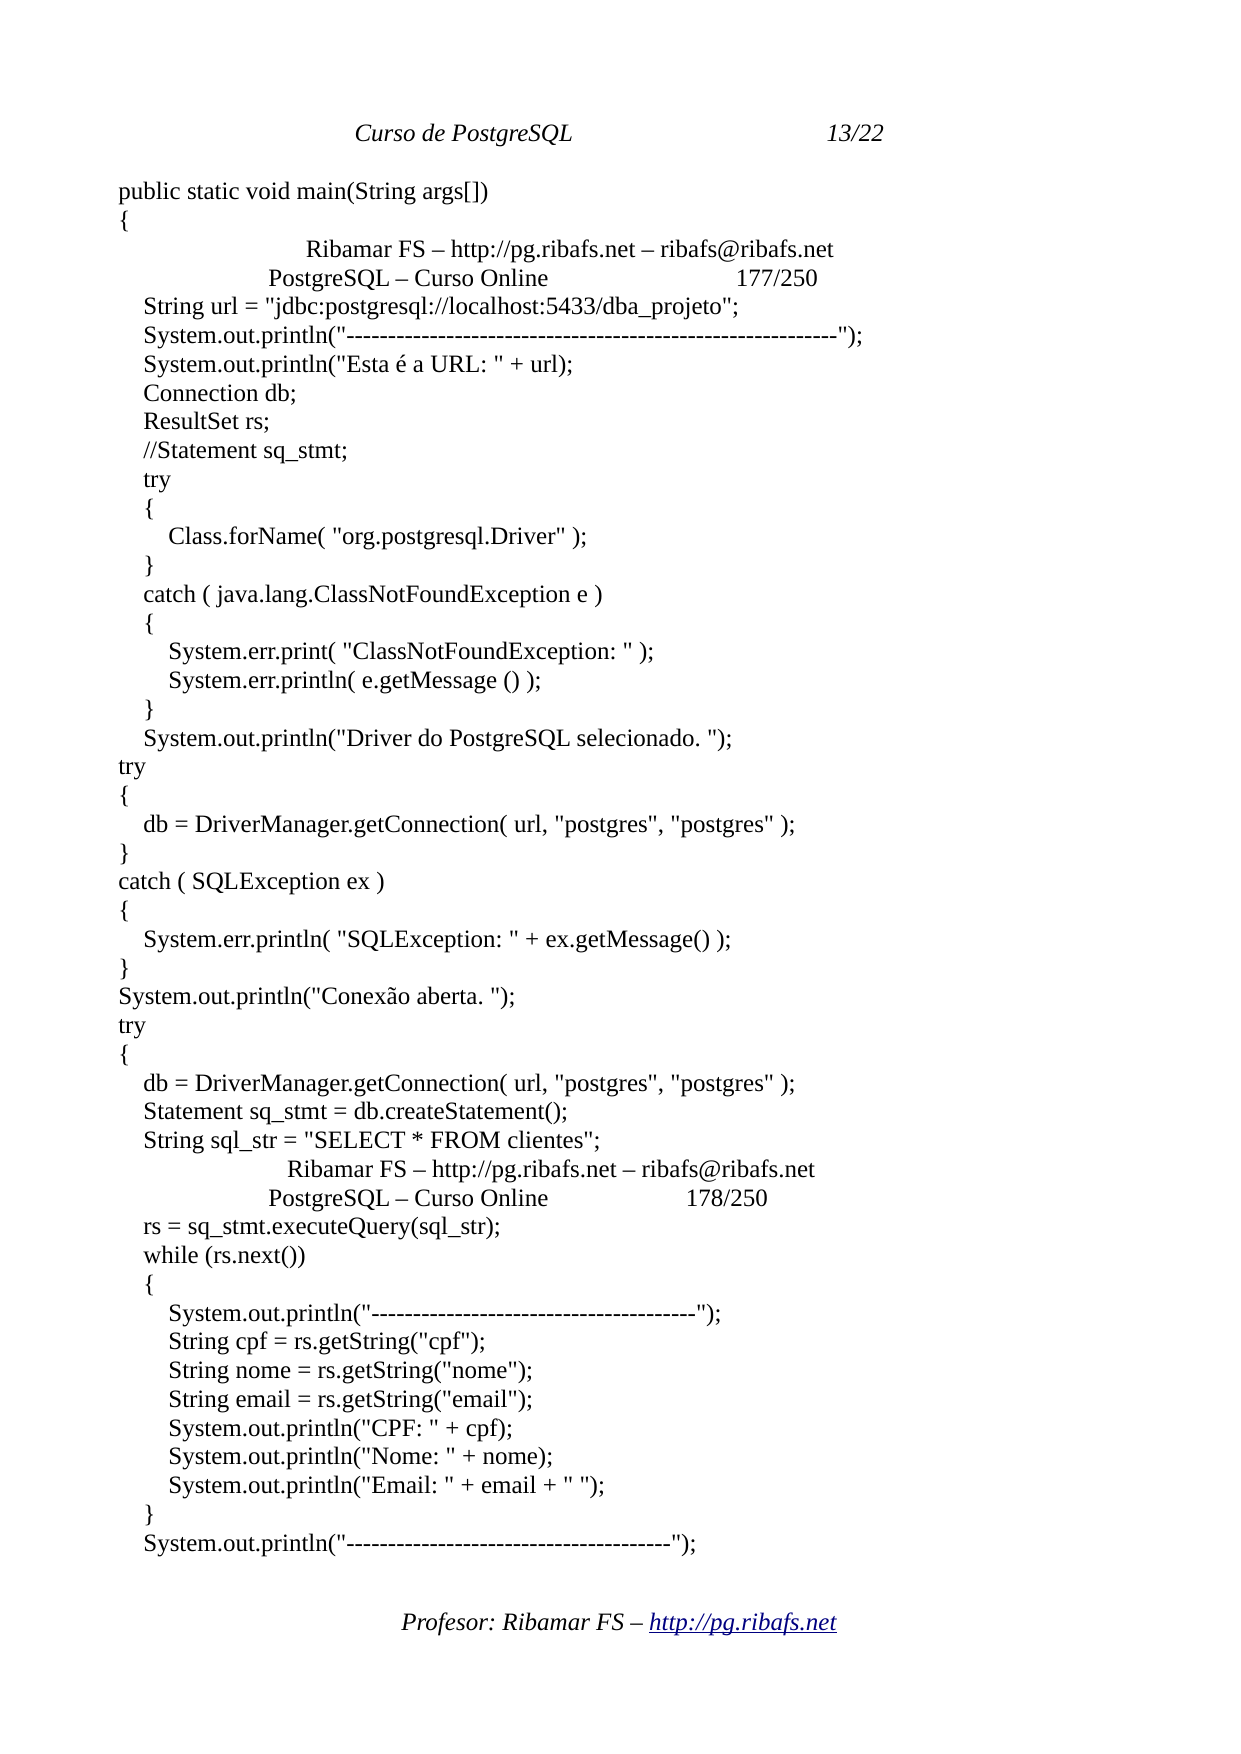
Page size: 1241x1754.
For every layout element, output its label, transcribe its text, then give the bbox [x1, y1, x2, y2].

text { [118, 895, 1122, 924]
text String nome = rs.getString("nome"); [118, 1355, 1122, 1384]
text Ribamar FS – http://pg.ribafs.net – ribafs@ribafs.net [118, 1154, 1122, 1183]
text { [118, 205, 1122, 234]
text //Statement sq_stmt; [118, 435, 1122, 464]
text } [118, 550, 1122, 579]
text PostgreSQL – Curso Online 178/250 [118, 1183, 1122, 1211]
text try [118, 1010, 1122, 1039]
text } [118, 1499, 1122, 1528]
text try [118, 464, 1122, 493]
text { [118, 493, 1122, 521]
text } [118, 838, 1122, 866]
text System.out.println("Esta é a URL: " + url); [118, 349, 1122, 378]
text PostgreSQL – Curso Online 177/250 [118, 263, 1122, 291]
text } [118, 694, 1122, 723]
text Statement sq_stmt = db.createStatement(); [118, 1096, 1122, 1125]
text } [118, 953, 1122, 981]
text catch ( java.lang.ClassNotFoundException e ) [118, 579, 1122, 608]
text { [118, 1039, 1122, 1068]
text System.out.println("Nome: " + nome); [118, 1441, 1122, 1470]
text System.out.println("Email: " + email + " "); [118, 1470, 1122, 1499]
text { [118, 780, 1122, 809]
text String url = "jdbc:postgresql://localhost:5433/dba_projeto"; [118, 291, 1122, 320]
text System.err.println( "SQLException: " + ex.getMessage() ); [118, 924, 1122, 953]
text System.out.println("---------------------------------------"); [118, 1298, 1122, 1326]
text String sql_str = "SELECT * FROM clientes"; [118, 1125, 1122, 1154]
text public static void main(String args[]) [118, 176, 1122, 205]
text try [118, 751, 1122, 780]
text db = DriverManager.getConnection( url, "postgres", "postgres" ); [118, 809, 1122, 838]
text System.out.println("Driver do PostgreSQL selecionado. "); [118, 723, 1122, 751]
text System.out.println("-----------------------------------------------------------"); [118, 320, 1122, 349]
text { [118, 608, 1122, 636]
text while (rs.next()) [118, 1240, 1122, 1269]
text Class.forName( "org.postgresql.Driver" ); [118, 521, 1122, 550]
text rs = sq_stmt.executeQuery(sql_str); [118, 1211, 1122, 1240]
text System.out.println("Conexão aberta. "); [118, 981, 1122, 1010]
text String cpf = rs.getString("cpf"); [118, 1326, 1122, 1355]
text System.out.println("CPF: " + cpf); [118, 1413, 1122, 1441]
text db = DriverManager.getConnection( url, "postgres", "postgres" ); [118, 1068, 1122, 1096]
text System.out.println("---------------------------------------"); [118, 1528, 1122, 1556]
text Connection db; [118, 378, 1122, 406]
text System.err.println( e.getMessage () ); [118, 665, 1122, 694]
text String email = rs.getString("email"); [118, 1384, 1122, 1413]
text catch ( SQLException ex ) [118, 866, 1122, 895]
text { [118, 1269, 1122, 1298]
text ResultSet rs; [118, 406, 1122, 435]
text Ribamar FS – http://pg.ribafs.net – ribafs@ribafs.net [118, 234, 1122, 263]
text System.err.print( "ClassNotFoundException: " ); [118, 636, 1122, 665]
